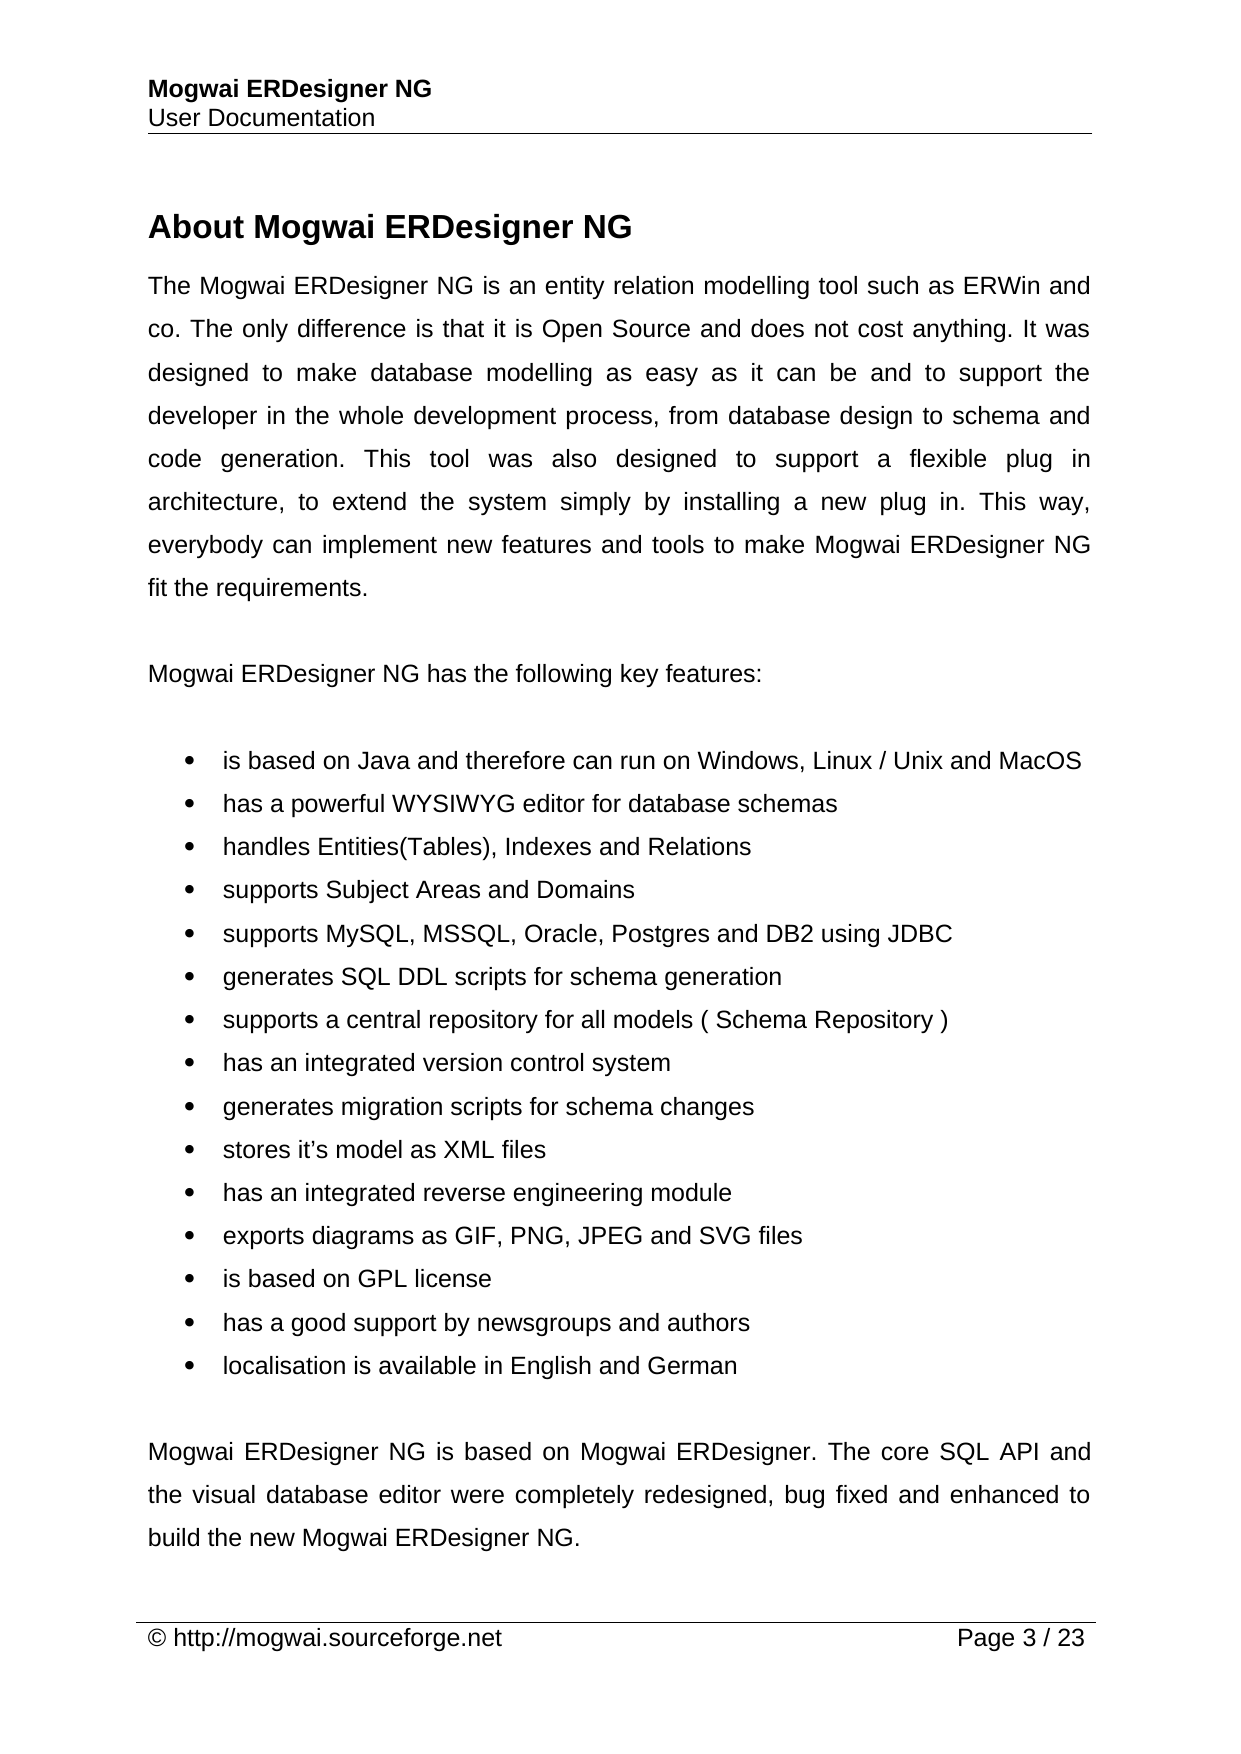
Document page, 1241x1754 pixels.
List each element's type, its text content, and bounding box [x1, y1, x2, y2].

list has a powerful WYSIWYG editor for database schemas [185, 789, 1092, 818]
list has an integrated reverse engineering module [185, 1178, 1092, 1207]
text The Mogwai ERDesigner NG is an entity relation modelling tool such as ERWin and co. The only difference is that it is Open Source and does not cost anything. It was designed to make database modelling as easy as it can be and to support the developer in the whole development process, from database design to schema and code generation. This tool was also designed to support a flexible plug in architecture, to extend the system simply by installing a new plug in. This way, everybody can implement new features and tools to make Mogwai ERDesigner NG fit the requirements. [148, 271, 1092, 602]
text Mogwai ERDesigner NG is based on Mogwai ERDesigner. The core SQL API and the visual database editor were completely redesigned, bug fixed and enhanced to build the new Mogwai ERDesigner NG. [148, 1437, 1092, 1552]
subtitle About Mogwai ERDesigner NG [148, 207, 1092, 246]
text Mogwai ERDesigner NG has the following key features: [148, 659, 1092, 688]
list is based on GPL license [185, 1264, 1092, 1293]
list generates SQL DDL scripts for schema generation [185, 962, 1092, 991]
list localisation is available in English and German [185, 1351, 1092, 1380]
list supports Subject Areas and Domains [185, 875, 1092, 904]
list generates migration scripts for schema changes [185, 1091, 1092, 1120]
list stores it’s model as XML files [185, 1135, 1092, 1163]
list supports MySQL, MSSQL, Oracle, Postgres and DB2 using JDBC [185, 918, 1092, 947]
list handles Entities(Tables), Indexes and Relations [185, 832, 1092, 861]
list supports a central repository for all models ( Schema Repository ) [185, 1005, 1092, 1034]
list is based on Java and therefore can run on Windows, Linux / Unix and MacOS [185, 746, 1092, 774]
list exports diagrams as GIF, PNG, JPEG and SVG files [185, 1221, 1092, 1250]
list has a good support by newsgroups and authors [185, 1308, 1092, 1336]
list has an integrated version control system [185, 1048, 1092, 1077]
